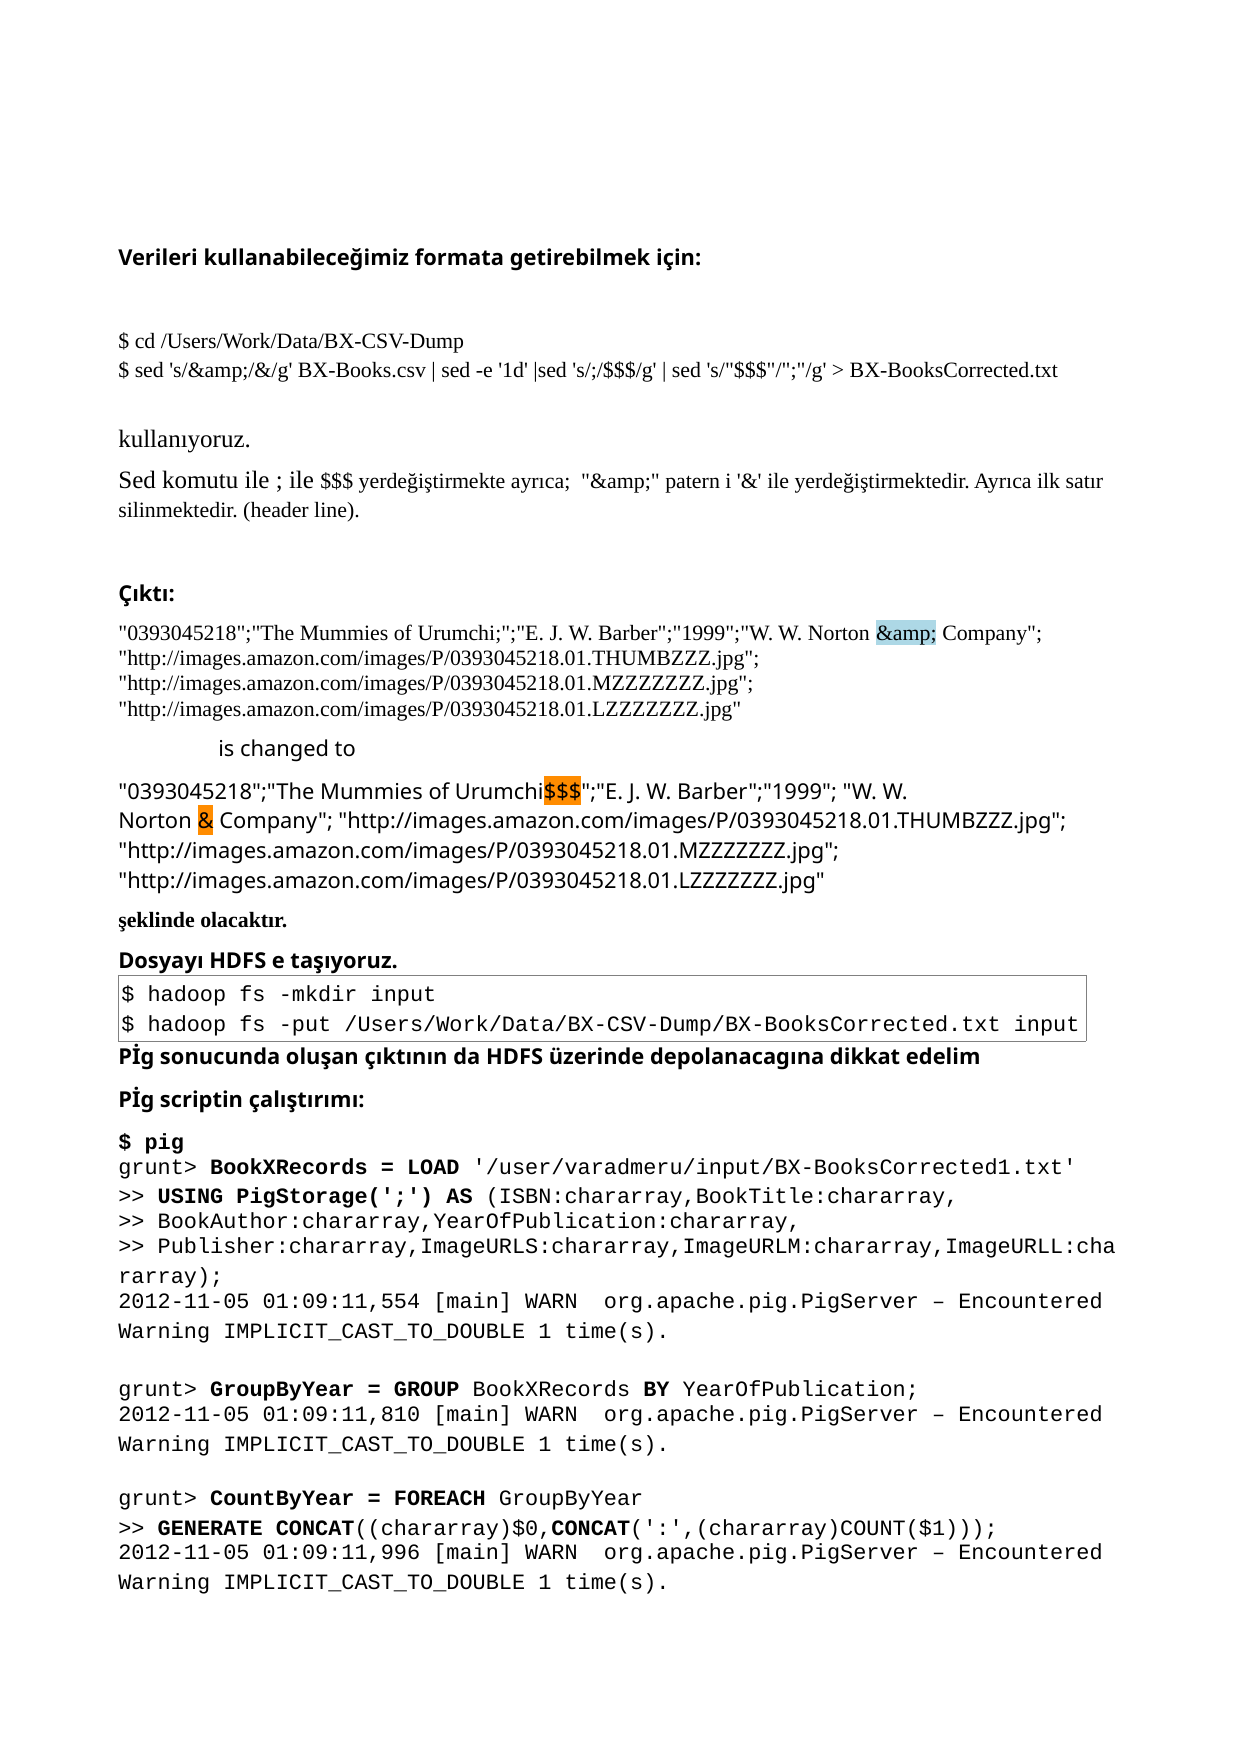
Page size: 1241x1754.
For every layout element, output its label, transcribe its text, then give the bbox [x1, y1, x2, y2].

text [118, 1596, 1122, 1625]
text 2012-11-05 01:09:11,554 [main] WARN org.apache.pig.PigServer – Encountered Warning IMPLICIT_CAST_TO_DOUBLE 1 time(s). [118, 1290, 1122, 1345]
text şeklinde olacaktır. [118, 907, 1122, 932]
text Sed komutu ile ; ile $$$ yerdeğiştirmekte ayrıca; "&amp;" patern i '&' ile yerdeğiştirmektedir. Ayrıca ilk satır silinmektedir. (header line). [118, 465, 1122, 524]
text Çıktı: [118, 578, 1122, 607]
text >> USING PigStorage(';') AS (ISBN:chararray,BookTitle:chararray, [118, 1181, 1122, 1211]
text "0393045218";"The Mummies of Urumchi;";"E. J. W. Barber";"1999";"W. W. Norton &amp; Company"; "http://images.amazon.com/images/P/0393045218.01.THUMBZZZ.jpg"; "http://images.amazon.com/images/P/0393045218.01.MZZZZZZZ.jpg"; "http://images.amazon.com/images/P/0393045218.01.LZZZZZZZ.jpg" [118, 620, 1122, 721]
text Verileri kullanabileceğimiz formata getirebilmek için: [118, 242, 1122, 272]
text "0393045218";"The Mummies of Urumchi$$$";"E. J. W. Barber";"1999"; "W. W. Norton & Company"; "http://images.amazon.com/images/P/0393045218.01.THUMBZZZ.jpg"; "http://images.amazon.com/images/P/0393045218.01.MZZZZZZZ.jpg"; "http://images.amazon.com/images/P/0393045218.01.LZZZZZZZ.jpg" [118, 776, 1122, 895]
text grunt> GroupByYear = GROUP BookXRecords BY YearOfPublication; [118, 1345, 1122, 1403]
text is changed to [118, 733, 1122, 763]
text $ sed 's/&amp;/&/g' BX-Books.csv | sed -e '1d' |sed 's/;/$$$/g' | sed 's/"$$$"/";"/g' > BX-BooksCorrected.txt [118, 354, 1122, 383]
text >> GENERATE CONCAT((chararray)$0,CONCAT(':',(chararray)COUNT($1))); [118, 1512, 1122, 1541]
text grunt> BookXRecords = LOAD '/user/varadmeru/input/BX-BooksCorrected1.txt' [118, 1156, 1122, 1181]
text kullanıyoruz. [118, 424, 1122, 453]
text $ pig [118, 1126, 1122, 1156]
text 2012-11-05 01:09:11,996 [main] WARN org.apache.pig.PigServer – Encountered Warning IMPLICIT_CAST_TO_DOUBLE 1 time(s). [118, 1541, 1122, 1596]
table_header $ hadoop fs -mkdir input $ hadoop fs -put /Users/Work/Data/BX-CSV-Dump/BX-BooksCorrected.txt input [119, 976, 1086, 1041]
text grunt> CountByYear = FOREACH GroupByYear [118, 1458, 1122, 1512]
text Dosyayı HDFS e taşıyoruz. [118, 945, 1122, 975]
text 2012-11-05 01:09:11,810 [main] WARN org.apache.pig.PigServer – Encountered Warning IMPLICIT_CAST_TO_DOUBLE 1 time(s). [118, 1403, 1122, 1458]
text Pİg sonucunda oluşan çıktının da HDFS üzerinde depolanacagına dikkat edelim [118, 1041, 1122, 1071]
text >> BookAuthor:chararray,YearOfPublication:chararray, >> Publisher:chararray,ImageURLS:chararray,ImageURLM:chararray,ImageURLL:chararray); [118, 1211, 1122, 1290]
text Pİg scriptin çalıştırımı: [118, 1083, 1122, 1113]
text $ cd /Users/Work/Data/BX-CSV-Dump [118, 325, 1122, 354]
